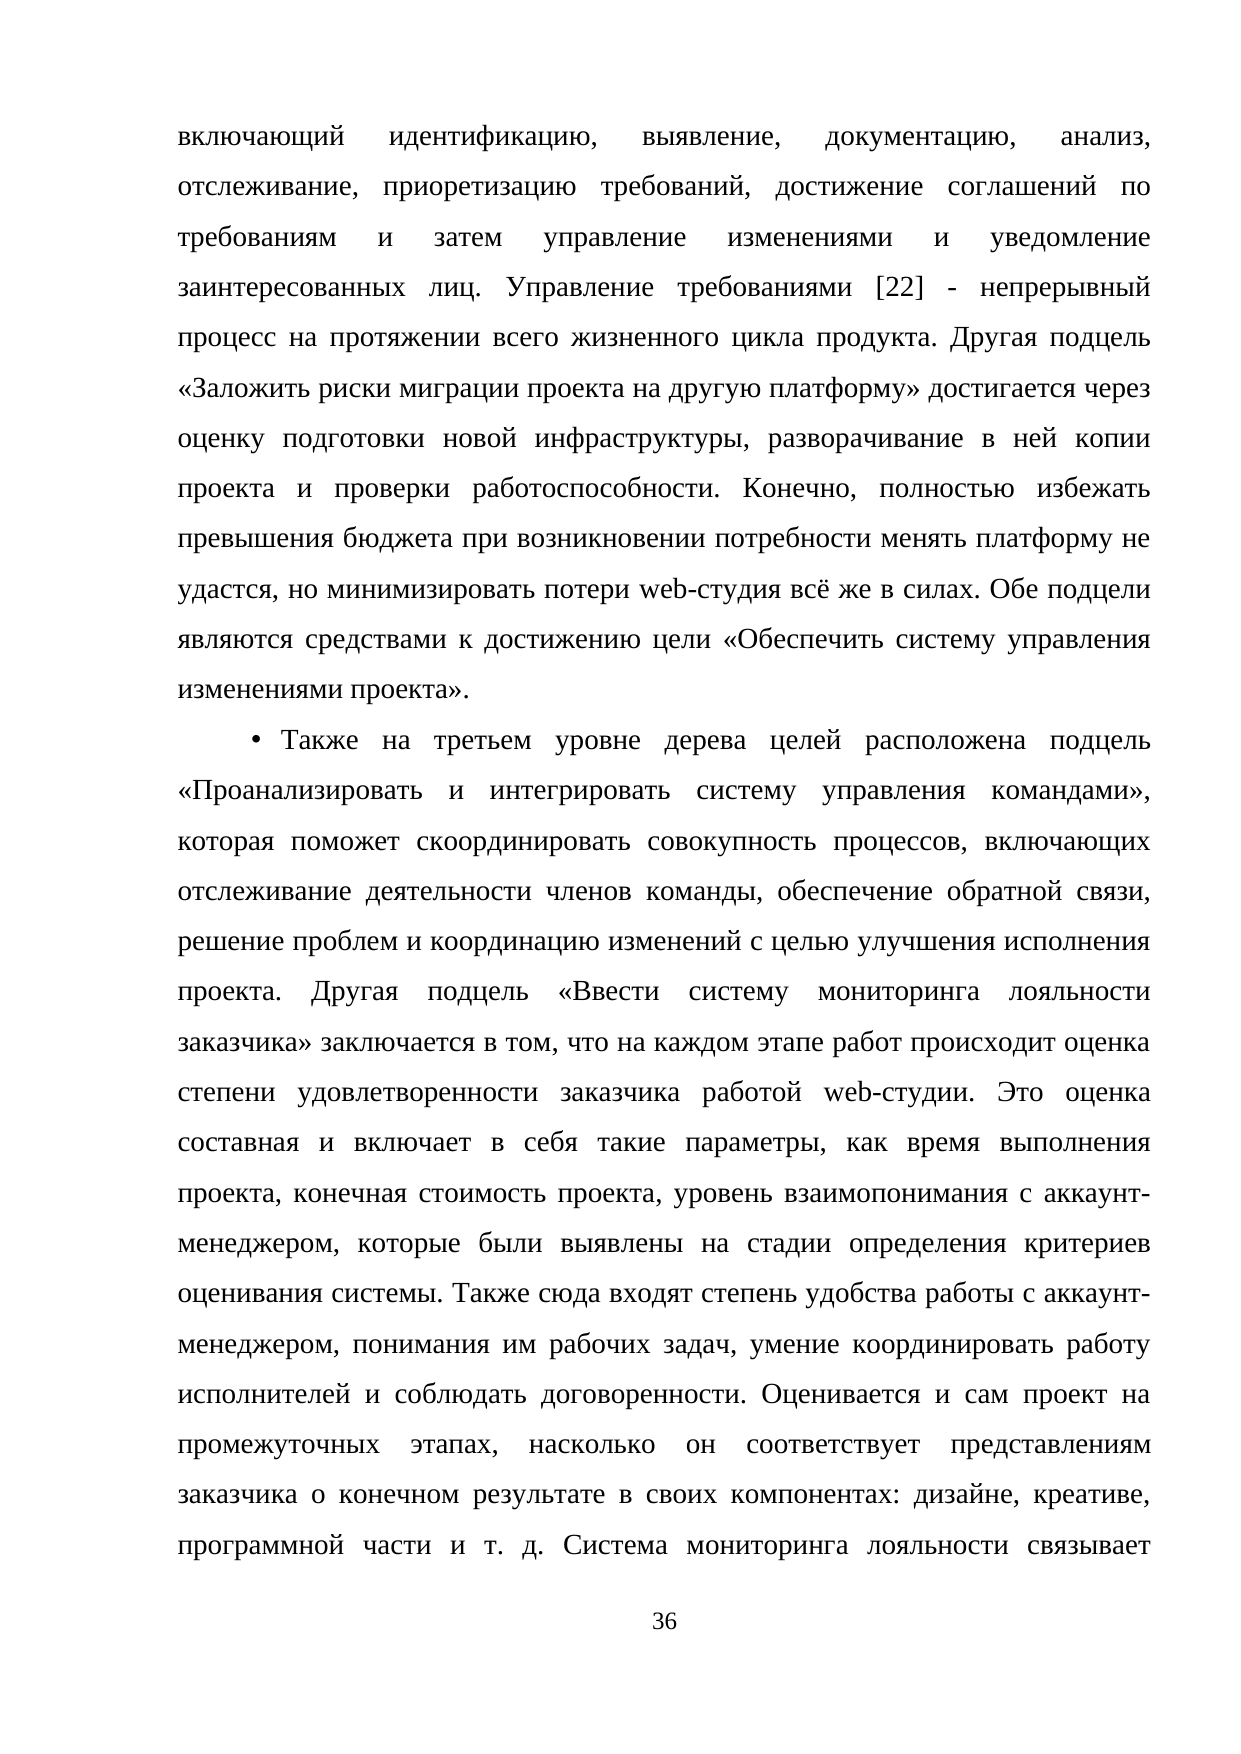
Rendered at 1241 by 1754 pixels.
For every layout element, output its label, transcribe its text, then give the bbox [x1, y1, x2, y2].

list Также на третьем уровне дерева целей расположена подцель «Проанализировать и интегрировать систему управления командами», которая поможет скоординировать совокупность процессов, включающих отслеживание деятельности членов команды, обеспечение обратной связи, решение проблем и координацию изменений с целью улучшения исполнения проекта. Другая подцель «Ввести систему мониторинга лояльности заказчика» заключается в том, что на каждом этапе работ происходит оценка степени удовлетворенности заказчика работой web-студии. Это оценка составная и включает в себя такие параметры, как время выполнения проекта, конечная стоимость проекта, уровень взаимопонимания с аккаунт-менеджером, которые были выявлены на стадии определения критериев оценивания системы. Также сюда входят степень удобства работы с аккаунт-менеджером, понимания им рабочих задач, умение координировать работу исполнителей и соблюдать договоренности. Оценивается и сам проект на промежуточных этапах, насколько он соответствует представлениям заказчика о конечном результате в своих компонентах: дизайне, креативе, программной части и т. д. Система мониторинга лояльности связывает [177, 722, 1152, 1561]
list включающий идентификацию, выявление, документацию, анализ, отслеживание, приоретизацию требований, достижение соглашений по требованиям и затем управление изменениями и уведомление заинтересованных лиц. Управление требованиями [22] - непрерывный процесс на протяжении всего жизненного цикла продукта. Другая подцель «Заложить риски миграции проекта на другую платформу» достигается через оценку подготовки новой инфраструктуры, разворачивание в ней копии проекта и проверки работоспособности. Конечно, полностью избежать превышения бюджета при возникновении потребности менять платформу не удастся, но минимизировать потери web-студия всё же в силах. Обе подцели являются средствами к достижению цели «Обеспечить систему управления изменениями проекта». [177, 118, 1152, 705]
